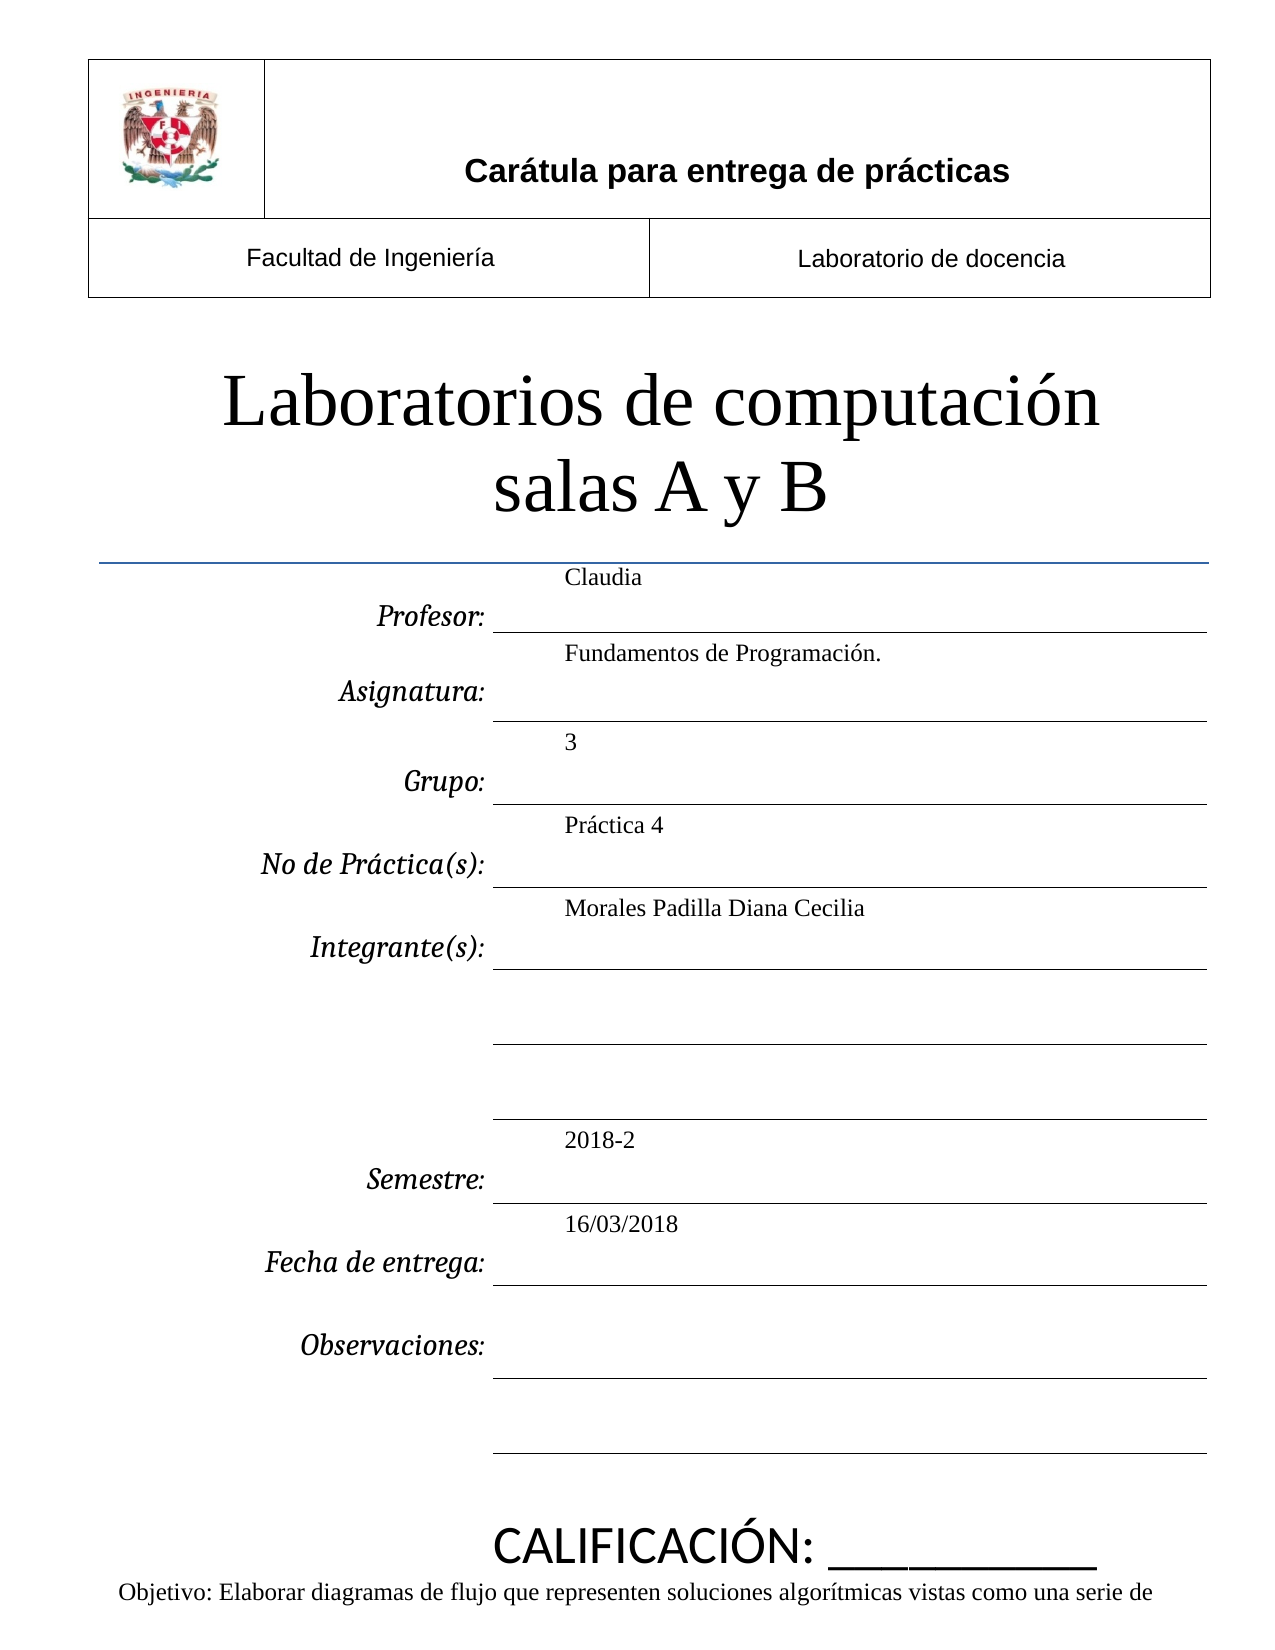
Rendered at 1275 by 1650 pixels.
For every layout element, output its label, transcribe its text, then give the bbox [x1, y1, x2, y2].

table_cell [493, 970, 1207, 1044]
table_header Claudia [493, 564, 1207, 631]
table_cell Fundamentos de Programación. [493, 633, 1207, 721]
table_cell 16/03/2018 [493, 1204, 1207, 1285]
table_cell [493, 1286, 1207, 1378]
table_cell Observaciones: [118, 1285, 493, 1378]
table_cell Semestre: [118, 1119, 493, 1202]
table_cell [118, 1044, 493, 1119]
table_cell [118, 1378, 493, 1453]
table_header [493, 556, 1207, 562]
table_cell [118, 969, 493, 1044]
text Laboratorios de computación [118, 355, 1205, 441]
table_cell Fecha de entrega: [118, 1203, 493, 1285]
text salas A y B [118, 441, 1205, 528]
table_cell Integrante(s): [118, 887, 493, 969]
table_cell Grupo: [118, 721, 493, 804]
text CALIFICACIÓN: __________ [118, 1511, 1205, 1577]
table_cell 3 [493, 722, 1207, 804]
table_header [89, 60, 264, 217]
table_cell [493, 1379, 1207, 1453]
table_header [118, 556, 493, 562]
table_header Profesor: [118, 564, 493, 631]
table_cell Práctica 4 [493, 805, 1207, 887]
table_cell Morales Padilla Diana Cecilia [493, 888, 1207, 969]
table_cell [493, 1045, 1207, 1119]
table_header Carátula para entrega de prácticas [265, 60, 1210, 217]
table_cell Facultad de Ingeniería [89, 219, 649, 297]
text Objetivo: Elaborar diagramas de flujo que representen soluciones algorítmicas vistas como una serie de [118, 1577, 1205, 1606]
table_cell Laboratorio de docencia [650, 219, 1210, 297]
table_cell Asignatura: [118, 631, 493, 721]
table_cell 2018-2 [493, 1120, 1207, 1202]
table_cell No de Práctica(s): [118, 804, 493, 887]
